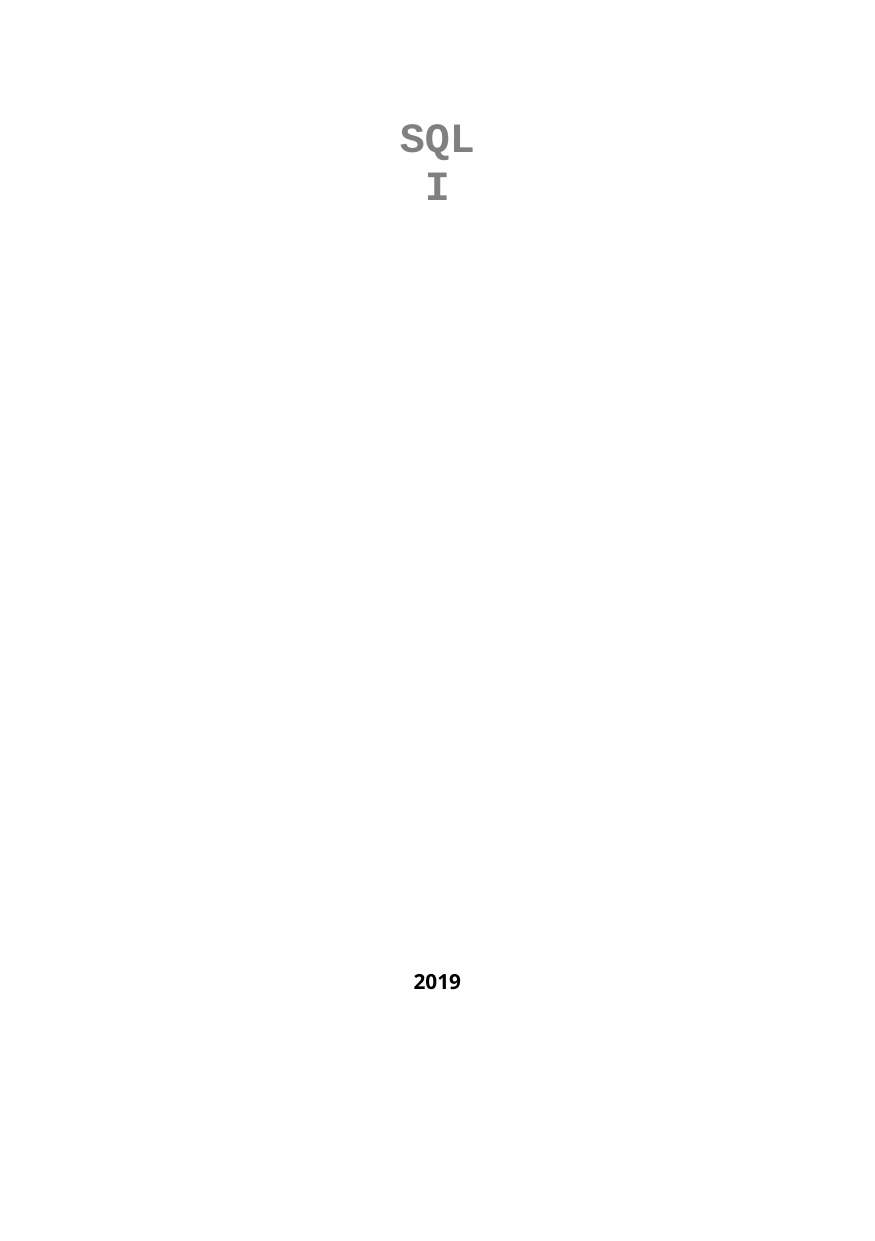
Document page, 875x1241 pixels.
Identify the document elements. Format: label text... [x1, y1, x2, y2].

text 2019 [118, 967, 756, 996]
text I [118, 165, 756, 212]
text SQL [118, 118, 756, 165]
